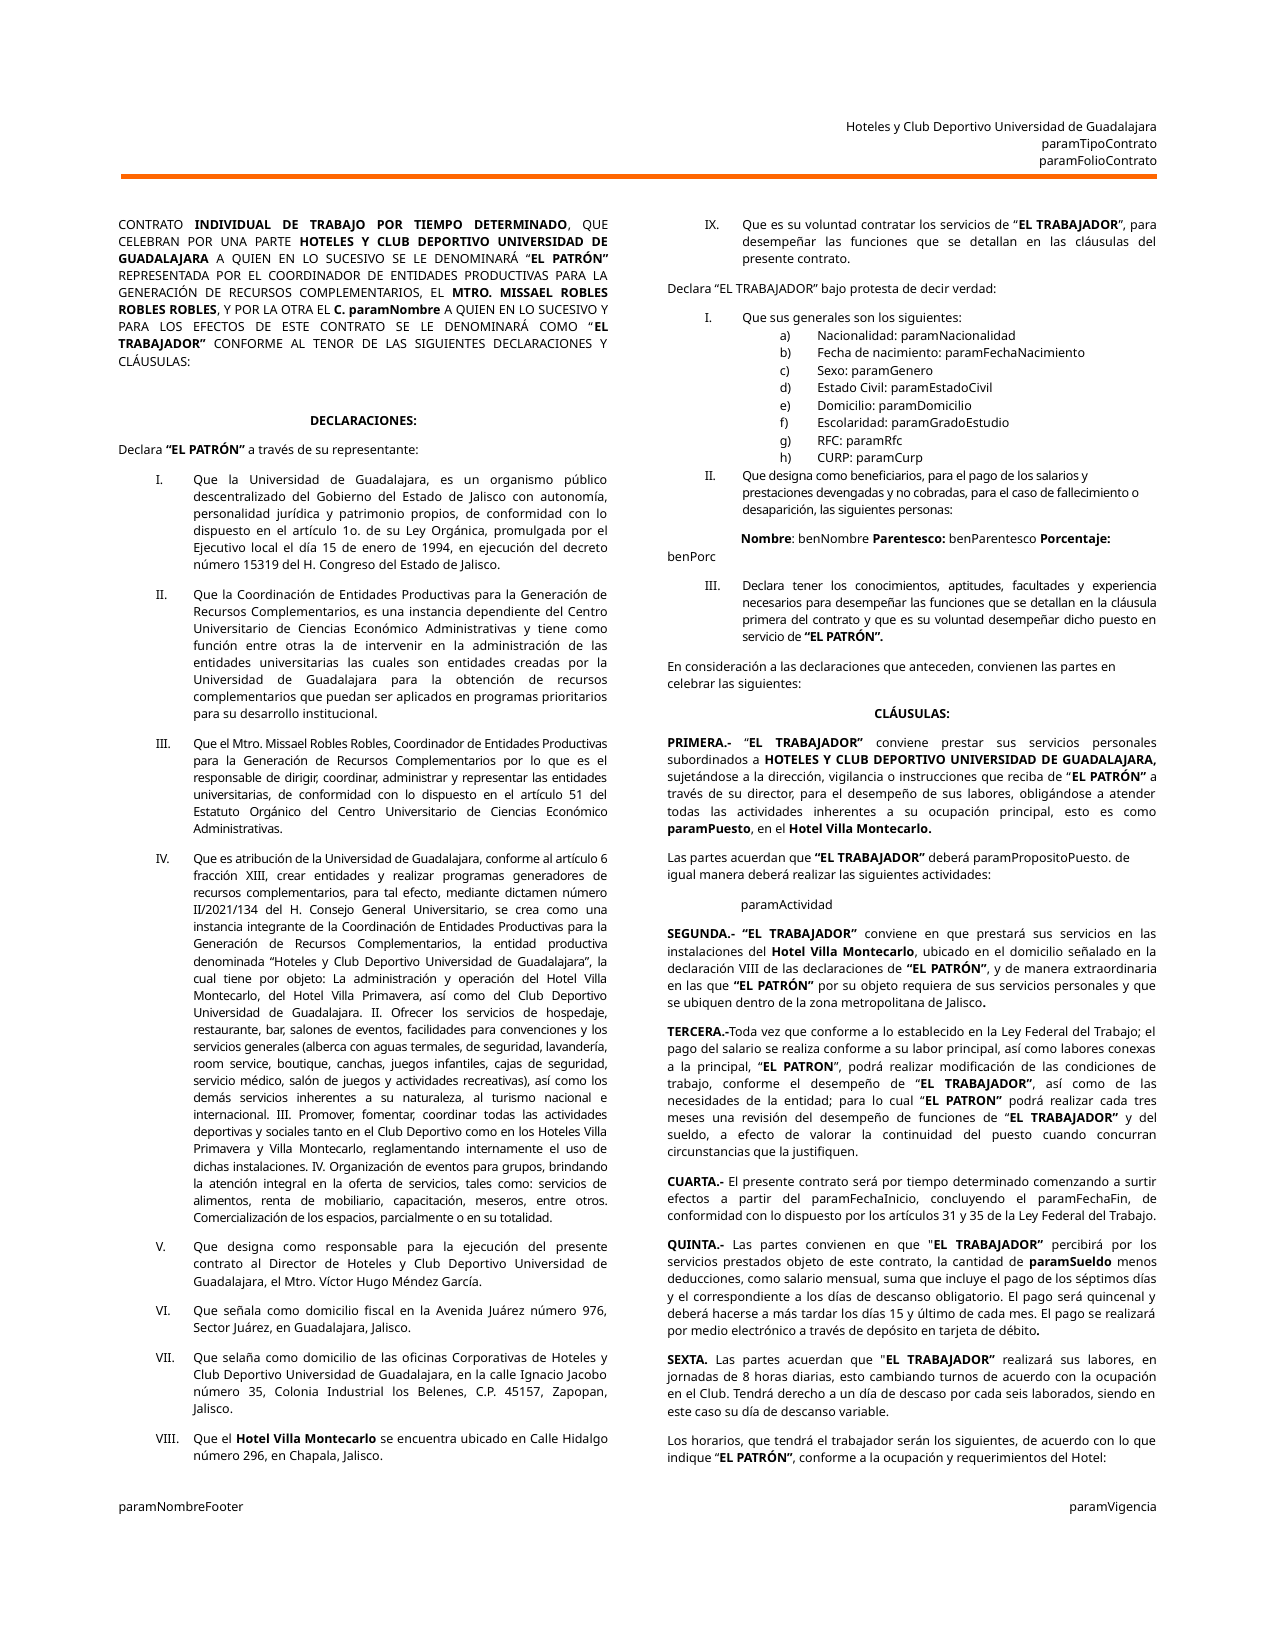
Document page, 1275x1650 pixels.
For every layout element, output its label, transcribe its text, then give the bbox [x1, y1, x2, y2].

text SEGUNDA.- “EL TRABAJADOR” conviene en que prestará sus servicios en las instalaciones del Hotel Villa Montecarlo, ubicado en el domicilio señalado en la declaración VIII de las declaraciones de “EL PATRÓN”, y de manera extraordinaria en las que “EL PATRÓN” por su objeto requiera de sus servicios personales y que se ubiquen dentro de la zona metropolitana de Jalisco. [667, 926, 1157, 1011]
list Estado Civil: paramEstadoCivil [779, 379, 1157, 396]
list Que la Coordinación de Entidades Productivas para la Generación de Recursos Complementarios, es una instancia dependiente del Centro Universitario de Ciencias Económico Administrativas y tiene como función entre otras la de intervenir en la administración de las entidades universitarias las cuales son entidades creadas por la Universidad de Guadalajara para la obtención de recursos complementarios que puedan ser aplicados en programas prioritarios para su desarrollo institucional. [156, 586, 608, 723]
text Declara “EL TRABAJADOR” bajo protesta de decir verdad: [667, 280, 1157, 297]
text CONTRATO INDIVIDUAL DE TRABAJO POR TIEMPO DETERMINADO, QUE CELEBRAN POR UNA PARTE HOTELES Y CLUB DEPORTIVO UNIVERSIDAD DE GUADALAJARA A QUIEN EN LO SUCESIVO SE LE DENOMINARÁ “EL PATRÓN” REPRESENTADA POR EL COORDINADOR DE ENTIDADES PRODUCTIVAS PARA LA GENERACIÓN DE RECURSOS COMPLEMENTARIOS, EL MTRO. MISSAEL ROBLES ROBLES ROBLES, Y POR LA OTRA EL C. paramNombre A QUIEN EN LO SUCESIVO Y PARA LOS EFECTOS DE ESTE CONTRATO SE LE DENOMINARÁ COMO “EL TRABAJADOR” CONFORME AL TENOR DE LAS SIGUIENTES DECLARACIONES Y CLÁUSULAS: [118, 216, 608, 370]
text CUARTA.- El presente contrato será por tiempo determinado comenzando a surtir efectos a partir del paramFechaInicio, concluyendo el paramFechaFin, de conformidad con lo dispuesto por los artículos 31 y 35 de la Ley Federal del Trabajo. [667, 1173, 1157, 1224]
list Declara tener los conocimientos, aptitudes, facultades y experiencia necesarios para desempeñar las funciones que se detallan en la cláusula primera del contrato y que es su voluntad desempeñar dicho puesto en servicio de “EL PATRÓN”. [704, 577, 1157, 646]
list Que designa como responsable para la ejecución del presente contrato al Director de Hoteles y Club Deportivo Universidad de Guadalajara, el Mtro. Víctor Hugo Méndez García. [156, 1238, 608, 1290]
list Escolaridad: paramGradoEstudio [779, 414, 1157, 431]
list Que el Hotel Villa Montecarlo se encuentra ubicado en Calle Hidalgo número 296, en Chapala, Jalisco. [156, 1430, 608, 1464]
text PRIMERA.- “EL TRABAJADOR” conviene prestar sus servicios personales subordinados a HOTELES Y CLUB DEPORTIVO UNIVERSIDAD DE GUADALAJARA, sujetándose a la dirección, vigilancia o instrucciones que reciba de “EL PATRÓN” a través de su director, para el desempeño de sus labores, obligándose a atender todas las actividades inherentes a su ocupación principal, esto es como paramPuesto, en el Hotel Villa Montecarlo. [667, 734, 1157, 837]
text Nombre: benNombre Parentesco: benParentesco Porcentaje: benPorc [667, 531, 1157, 565]
text SEXTA. Las partes acuerdan que "EL TRABAJADOR” realizará sus labores, en jornadas de 8 horas diarias, esto cambiando turnos de acuerdo con la ocupación en el Club. Tendrá derecho a un día de descaso por cada seis laborados, siendo en este caso su día de descanso variable. [667, 1351, 1157, 1420]
text Las partes acuerdan que “EL TRABAJADOR” deberá paramPropositoPuesto. de igual manera deberá realizar las siguientes actividades: [667, 849, 1157, 883]
text Declara “EL PATRÓN” a través de su representante: [118, 441, 608, 458]
list Que el Mtro. Missael Robles Robles, Coordinador de Entidades Productivas para la Generación de Recursos Complementarios por lo que es el responsable de dirigir, coordinar, administrar y representar las entidades universitarias, de conformidad con lo dispuesto en el artículo 51 del Estatuto Orgánico del Centro Universitario de Ciencias Económico Administrativas. [156, 735, 608, 838]
text Los horarios, que tendrá el trabajador serán los siguientes, de acuerdo con lo que indique “EL PATRÓN”, conforme a la ocupación y requerimientos del Hotel: [667, 1432, 1157, 1466]
list Que es su voluntad contratar los servicios de “EL TRABAJADOR”, para desempeñar las funciones que se detallan en las cláusulas del presente contrato. [704, 216, 1157, 267]
text TERCERA.-Toda vez que conforme a lo establecido en la Ley Federal del Trabajo; el pago del salario se realiza conforme a su labor principal, así como labores conexas a la principal, “EL PATRON”, podrá realizar modificación de las condiciones de trabajo, conforme el desempeño de “EL TRABAJADOR”, así como de las necesidades de la entidad; para lo cual “EL PATRON” podrá realizar cada tres meses una revisión del desempeño de funciones de “EL TRABAJADOR” y del sueldo, a efecto de valorar la continuidad del puesto cuando concurran circunstancias que la justifiquen. [667, 1023, 1157, 1160]
text paramActividad [741, 896, 1157, 913]
list Que señala como domicilio fiscal en la Avenida Juárez número 976, Sector Juárez, en Guadalajara, Jalisco. [156, 1302, 608, 1336]
list RFC: paramRfc [779, 432, 1157, 449]
list Que la Universidad de Guadalajara, es un organismo público descentralizado del Gobierno del Estado de Jalisco con autonomía, personalidad jurídica y patrimonio propios, de conformidad con lo dispuesto en el artículo 1o. de su Ley Orgánica, promulgada por el Ejecutivo local el día 15 de enero de 1994, en ejecución del decreto número 15319 del H. Congreso del Estado de Jalisco. [156, 471, 608, 573]
list Que es atribución de la Universidad de Guadalajara, conforme al artículo 6 fracción XIII, crear entidades y realizar programas generadores de recursos complementarios, para tal efecto, mediante dictamen número II/2021/134 del H. Consejo General Universitario, se crea como una instancia integrante de la Coordinación de Entidades Productivas para la Generación de Recursos Complementarios, la entidad productiva denominada “Hoteles y Club Deportivo Universidad de Guadalajara”, la cual tiene por objeto: La administración y operación del Hotel Villa Montecarlo, del Hotel Villa Primavera, así como del Club Deportivo Universidad de Guadalajara. II. Ofrecer los servicios de hospedaje, restaurante, bar, salones de eventos, facilidades para convenciones y los servicios generales (alberca con aguas termales, de seguridad, lavandería, room service, boutique, canchas, juegos infantiles, cajas de seguridad, servicio médico, salón de juegos y actividades recreativas), así como los demás servicios inherentes a su naturaleza, al turismo nacional e internacional. III. Promover, fomentar, coordinar todas las actividades deportivas y sociales tanto en el Club Deportivo como en los Hoteles Villa Primavera y Villa Montecarlo, reglamentando internamente el uso de dichas instalaciones. IV. Organización de eventos para grupos, brindando la atención integral en la oferta de servicios, tales como: servicios de alimentos, renta de mobiliario, capacitación, meseros, entre otros. Comercialización de los espacios, parcialmente o en su totalidad. [156, 850, 608, 1226]
list Nacionalidad: paramNacionalidad [779, 327, 1157, 344]
list Que selaña como domicilio de las oficinas Corporativas de Hoteles y Club Deportivo Universidad de Guadalajara, en la calle Ignacio Jacobo número 35, Colonia Industrial los Belenes, C.P. 45157, Zapopan, Jalisco. [156, 1349, 608, 1417]
text QUINTA.- Las partes convienen en que "EL TRABAJADOR” percibirá por los servicios prestados objeto de este contrato, la cantidad de paramSueldo menos deducciones, como salario mensual, suma que incluye el pago de los séptimos días y el correspondiente a los días de descanso obligatorio. El pago será quincenal y deberá hacerse a más tardar los días 15 y último de cada mes. El pago se realizará por medio electrónico a través de depósito en tarjeta de débito. [667, 1236, 1157, 1339]
list Que designa como beneficiarios, para el pago de los salarios y prestaciones devengadas y no cobradas, para el caso de fallecimiento o desaparición, las siguientes personas: [704, 467, 1157, 518]
list Que sus generales son los siguientes: [704, 309, 1157, 326]
list Fecha de nacimiento: paramFechaNacimiento [779, 344, 1157, 361]
text DECLARACIONES: [118, 412, 608, 429]
list Domicilio: paramDomicilio [779, 397, 1157, 414]
list Sexo: paramGenero [779, 362, 1157, 379]
text CLÁUSULAS: [667, 705, 1157, 722]
text En consideración a las declaraciones que anteceden, convienen las partes en celebrar las siguientes: [667, 658, 1157, 692]
list CURP: paramCurp [779, 449, 1157, 466]
